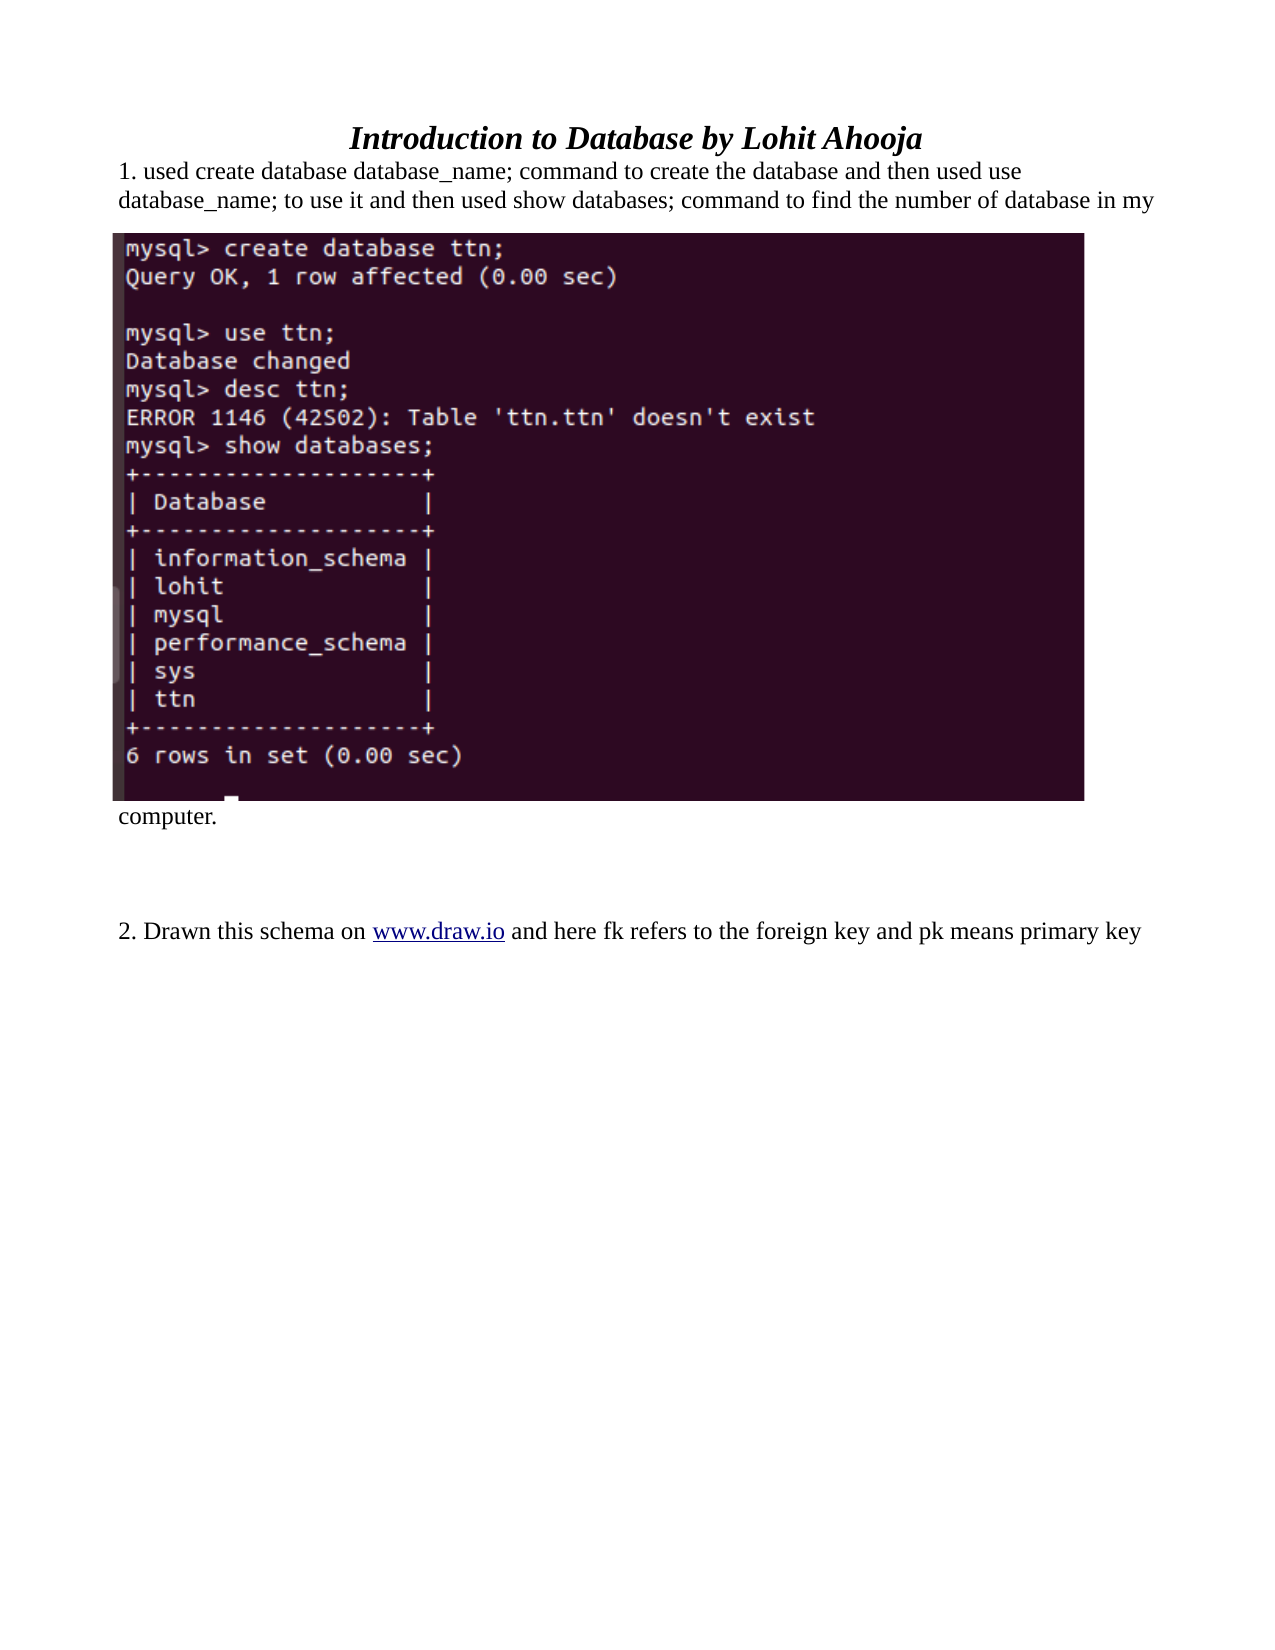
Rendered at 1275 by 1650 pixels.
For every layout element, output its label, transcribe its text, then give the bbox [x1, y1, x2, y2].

text 1. used create database database_name; command to create the database and then used use database_name; to use it and then used show databases; command to find the number of database in my computer. [118, 156, 1157, 830]
text 2. Drawn this schema on www.draw.io and here fk refers to the foreign key and pk means primary key [118, 916, 1157, 945]
text Introduction to Database by Lohit Ahooja [118, 118, 1157, 156]
picture [112, 233, 1085, 801]
